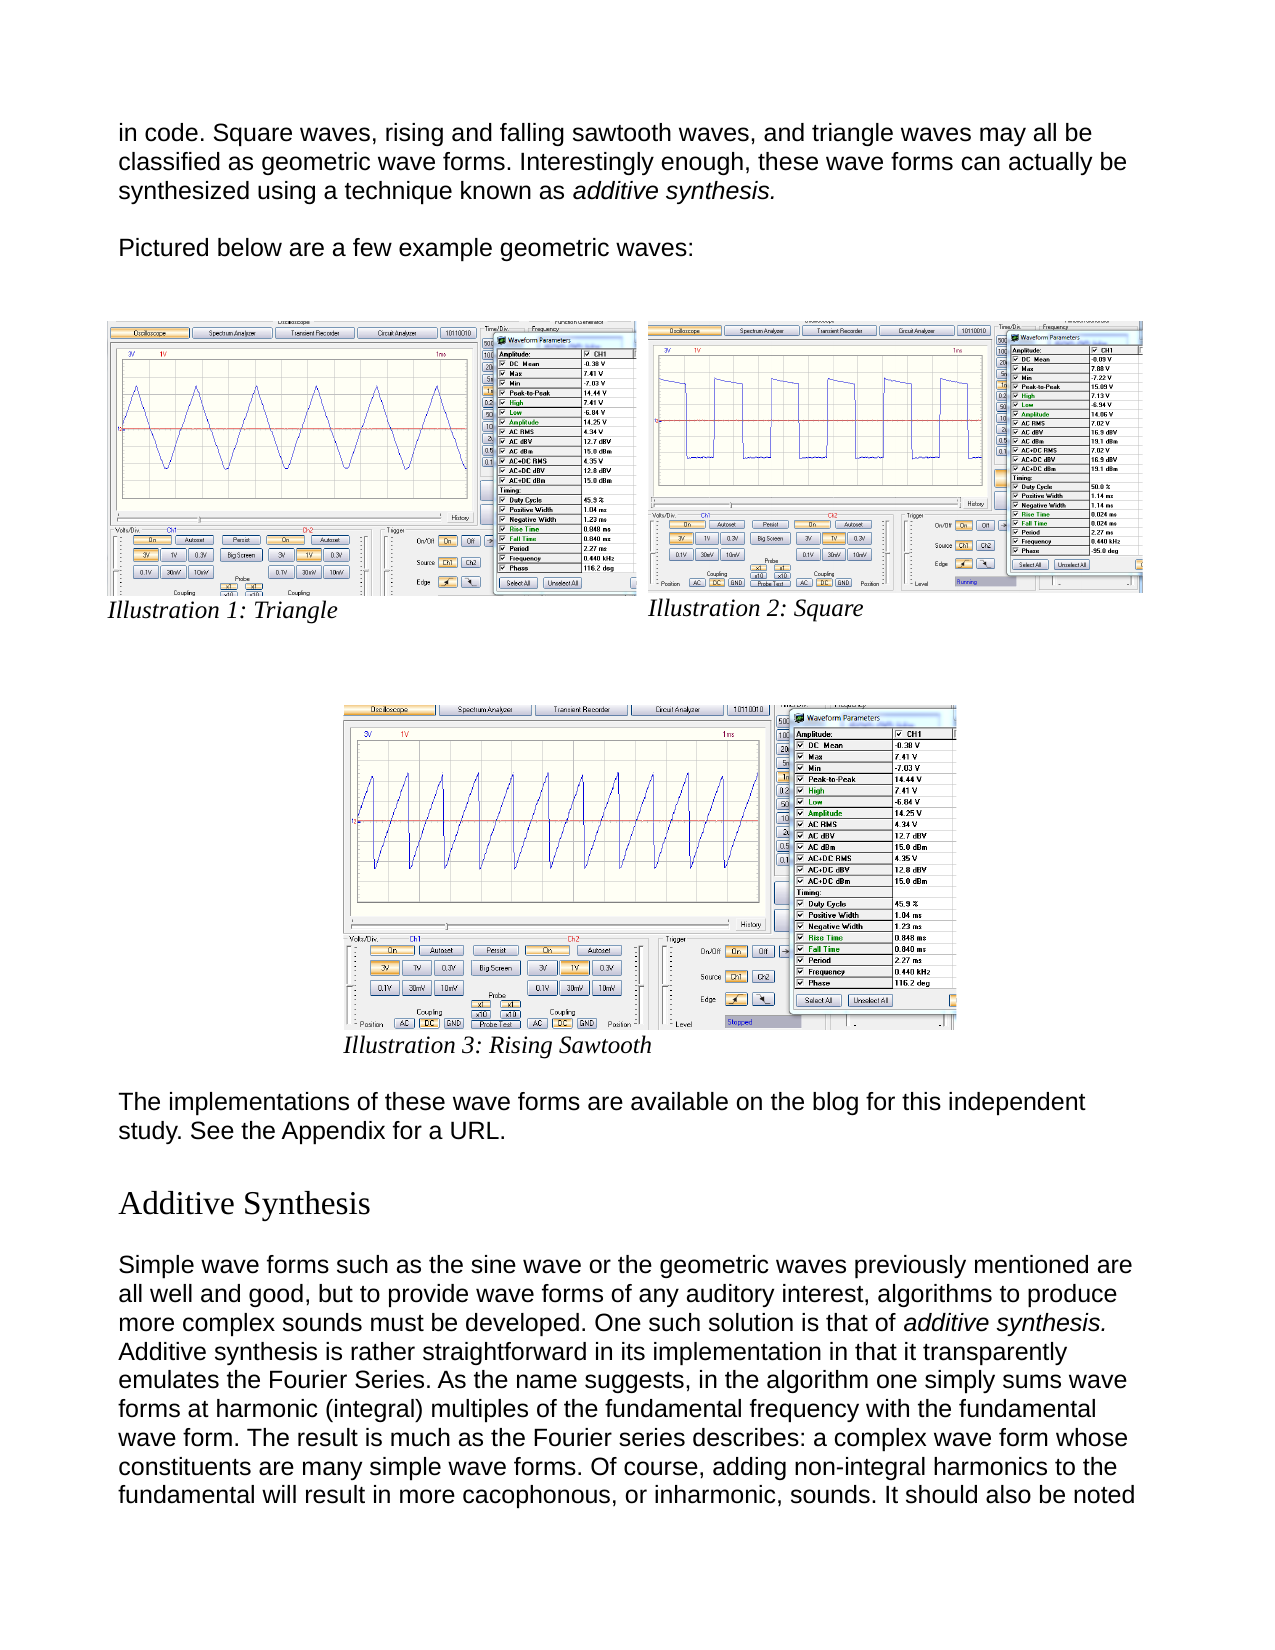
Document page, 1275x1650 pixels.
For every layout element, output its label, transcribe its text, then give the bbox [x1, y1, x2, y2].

picture [648, 321, 1143, 593]
text in code. Square waves, rising and falling sawtooth waves, and triangle waves may all be classified as geometric wave forms. Interestingly enough, these wave forms can actually be synthesized using a technique known as additive synthesis. [118, 118, 1157, 204]
text Illustration 3: Rising Sawtooth [343, 1030, 956, 1059]
text Illustration 1: Triangle [107, 596, 636, 624]
text Additive Synthesis [118, 1183, 1157, 1222]
text Simple wave forms such as the sine wave or the geometric waves previously mentioned are all well and good, but to provide wave forms of any auditory interest, algorithms to produce more complex sounds must be developed. One such solution is that of additive synthesis. Additive synthesis is rather straightforward in its implementation in that it transparently emulates the Fourier Series. As the name suggests, in the algorithm one simply sums wave forms at harmonic (integral) multiples of the fundamental frequency with the fundamental wave form. The result is much as the Fourier series describes: a complex wave form whose constituents are many simple wave forms. Of course, adding non-integral harmonics to the fundamental will result in more cacophonous, or inharmonic, sounds. It should also be noted [118, 1250, 1157, 1509]
picture [343, 705, 957, 1030]
picture [107, 321, 637, 596]
text The implementations of these wave forms are available on the blog for this independent study. See the Appendix for a URL. [118, 1087, 1157, 1145]
text Pictured below are a few example geometric waves: [118, 233, 1157, 262]
text Illustration 2: Square [648, 593, 1119, 621]
